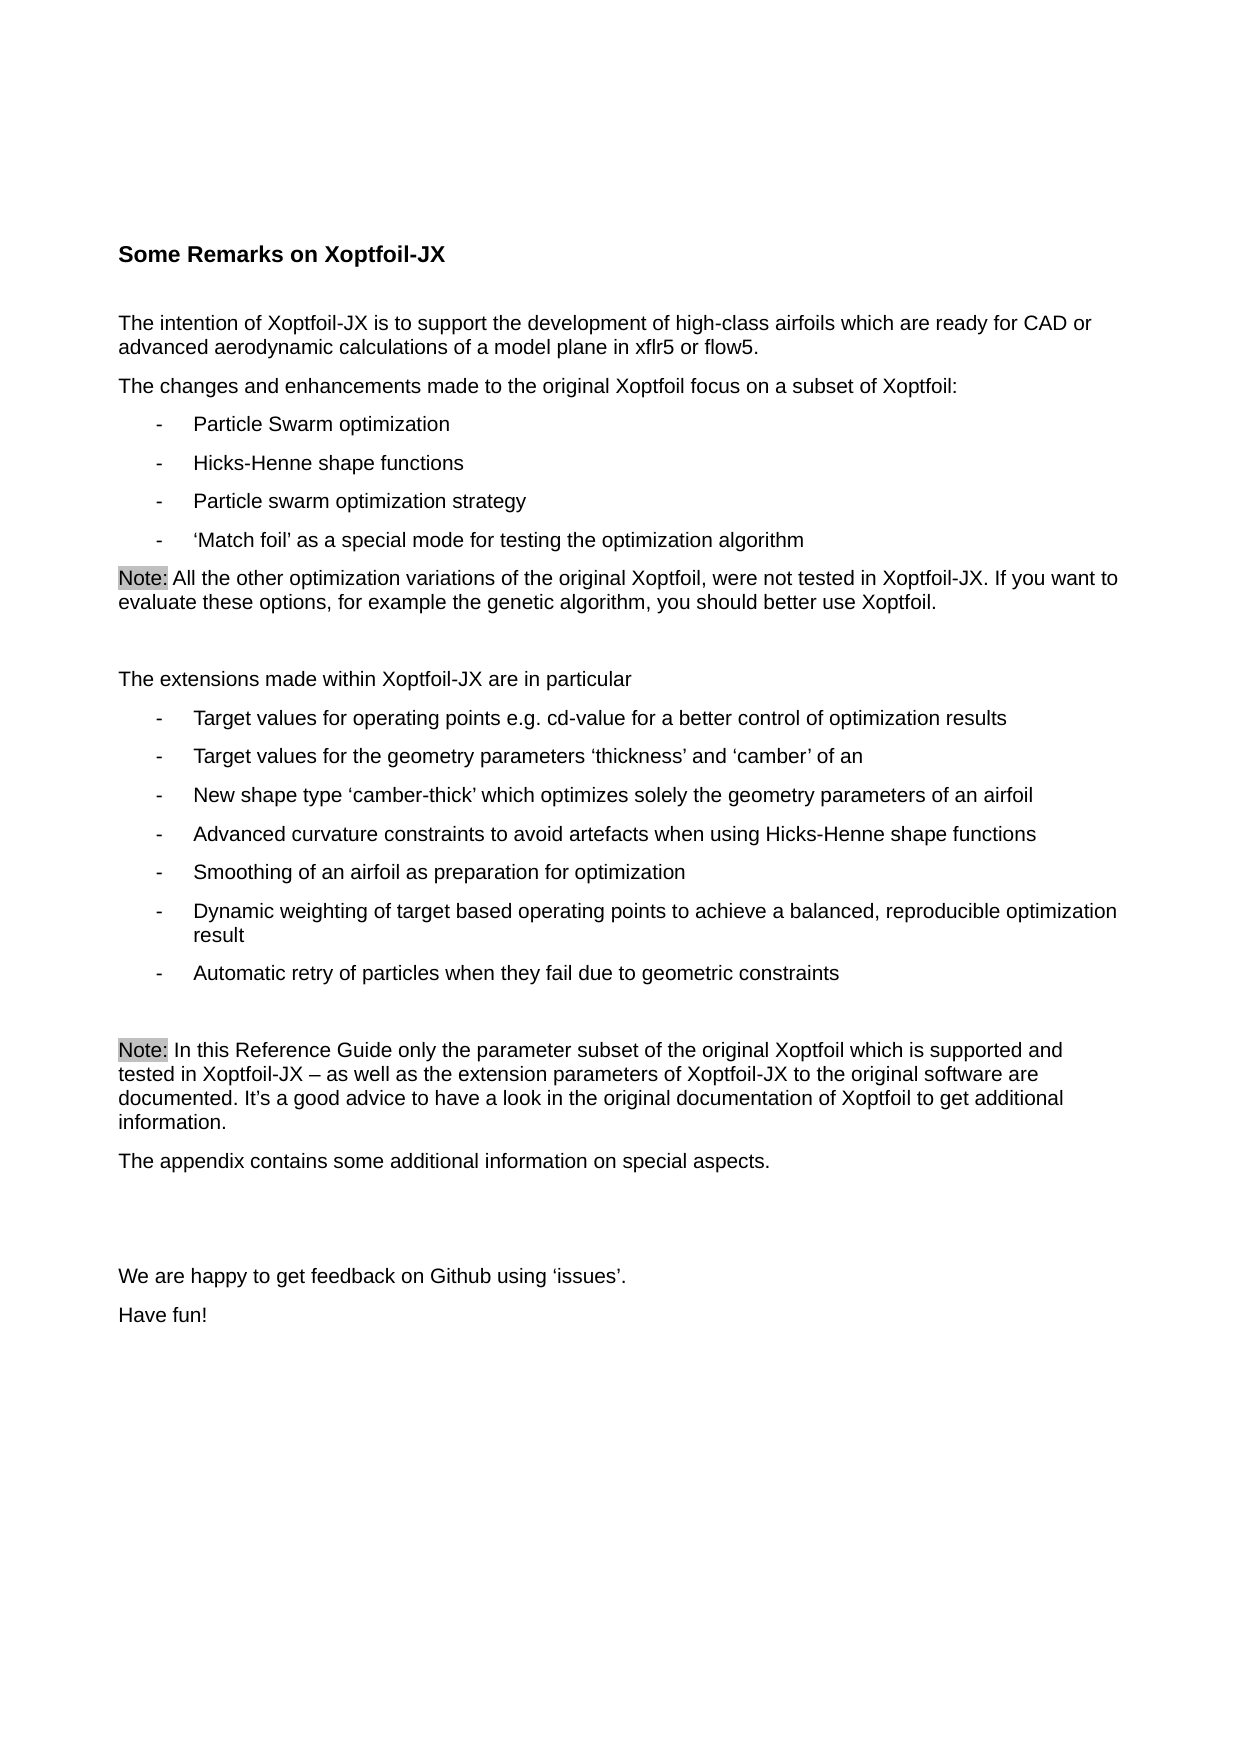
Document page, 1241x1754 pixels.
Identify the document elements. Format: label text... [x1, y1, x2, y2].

text We are happy to get feedback on Github using ‘issues’. [118, 1264, 1122, 1288]
list Particle Swarm optimization [156, 412, 1122, 436]
list Dynamic weighting of target based operating points to achieve a balanced, reproducible optimization result [156, 898, 1122, 946]
text Note: In this Reference Guide only the parameter subset of the original Xoptfoil which is supported and tested in Xoptfoil-JX – as well as the extension parameters of Xoptfoil-JX to the original software are documented. It’s a good advice to have a look in the original documentation of Xoptfoil to get additional information. [118, 1038, 1122, 1134]
list Automatic retry of particles when they fail due to geometric constraints [156, 961, 1122, 985]
text The intention of Xoptfoil-JX is to support the development of high-class airfoils which are ready for CAD or advanced aerodynamic calculations of a model plane in xflr5 or flow5. [118, 311, 1122, 359]
list Target values for operating points e.g. cd-value for a better control of optimization results [156, 706, 1122, 730]
list Advanced curvature constraints to avoid artefacts when using Hicks-Henne shape functions [156, 821, 1122, 845]
text The extensions made within Xoptfoil-JX are in particular [118, 667, 1122, 691]
list Particle swarm optimization strategy [156, 489, 1122, 513]
list Hicks-Henne shape functions [156, 451, 1122, 474]
list New shape type ‘camber-thick’ which optimizes solely the geometry parameters of an airfoil [156, 783, 1122, 807]
list ‘Match foil’ as a special mode for testing the optimization algorithm [156, 528, 1122, 552]
text The changes and enhancements made to the original Xoptfoil focus on a subset of Xoptfoil: [118, 373, 1122, 397]
text Have fun! [118, 1303, 1122, 1327]
text Note: All the other optimization variations of the original Xoptfoil, were not tested in Xoptfoil-JX. If you want to evaluate these options, for example the genetic algorithm, you should better use Xoptfoil. [118, 566, 1122, 614]
list Smoothing of an airfoil as preparation for optimization [156, 860, 1122, 884]
subtitle Some Remarks on Xoptfoil-JX [118, 241, 1122, 268]
list Target values for the geometry parameters ‘thickness’ and ‘camber’ of an [156, 744, 1122, 768]
text The appendix contains some additional information on special aspects. [118, 1148, 1122, 1172]
